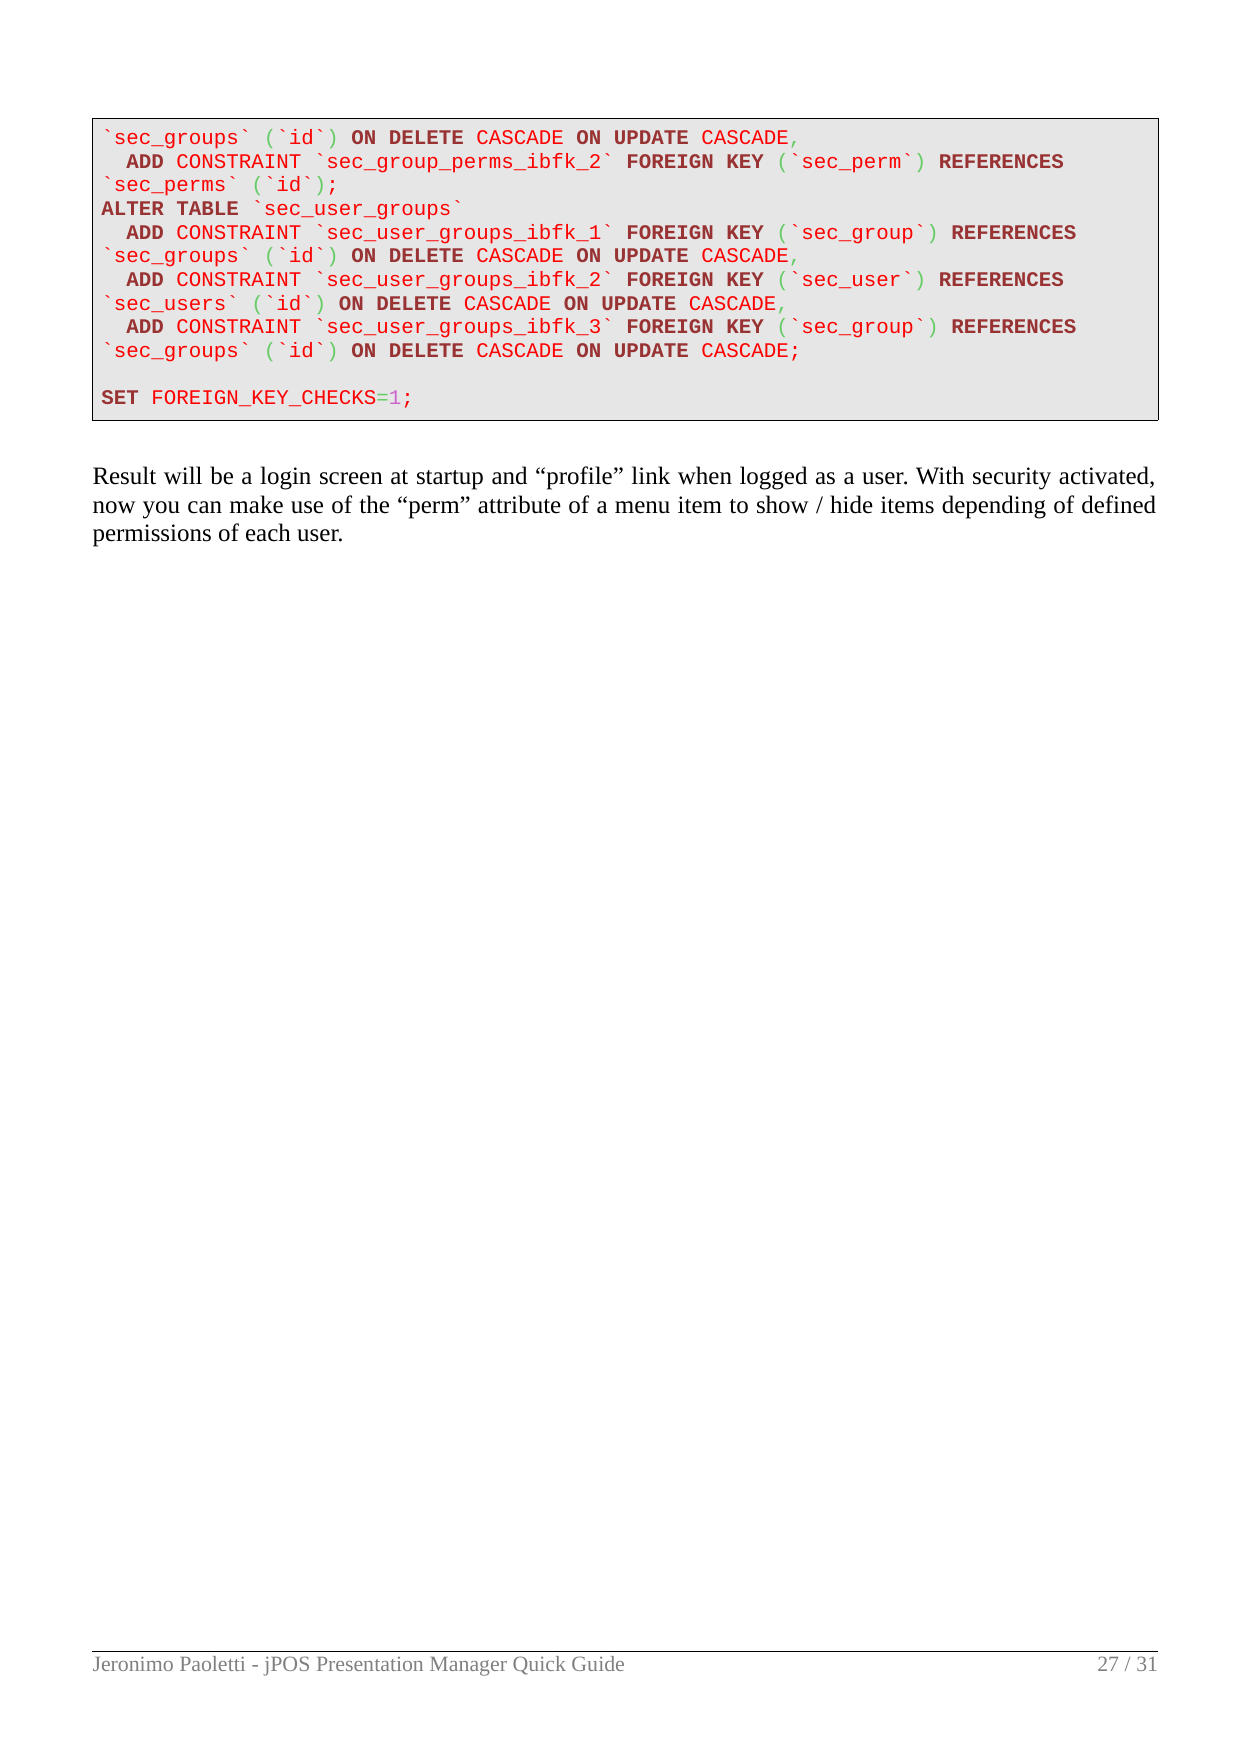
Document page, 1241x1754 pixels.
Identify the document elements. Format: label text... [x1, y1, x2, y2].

text SET FOREIGN_KEY_CHECKS=1; [93, 378, 1158, 420]
text ALTER TABLE `sec_user_groups` [93, 189, 1158, 213]
text ADD CONSTRAINT `sec_user_groups_ibfk_2` FOREIGN KEY (`sec_user`) REFERENCES `sec_users` (`id`) ON DELETE CASCADE ON UPDATE CASCADE, [93, 260, 1158, 307]
text ADD CONSTRAINT `sec_user_groups_ibfk_3` FOREIGN KEY (`sec_group`) REFERENCES `sec_groups` (`id`) ON DELETE CASCADE ON UPDATE CASCADE; [93, 307, 1158, 354]
text ADD CONSTRAINT `sec_user_groups_ibfk_1` FOREIGN KEY (`sec_group`) REFERENCES `sec_groups` (`id`) ON DELETE CASCADE ON UPDATE CASCADE, [93, 213, 1158, 260]
text `sec_groups` (`id`) ON DELETE CASCADE ON UPDATE CASCADE, [93, 119, 1158, 142]
text ADD CONSTRAINT `sec_group_perms_ibfk_2` FOREIGN KEY (`sec_perm`) REFERENCES `sec_perms` (`id`); [93, 142, 1158, 189]
text Result will be a login screen at startup and “profile” link when logged as a user. With security activated, now you can make use of the “perm” attribute of a menu item to show / hide items depending of defined permissions of each user. [92, 461, 1158, 547]
